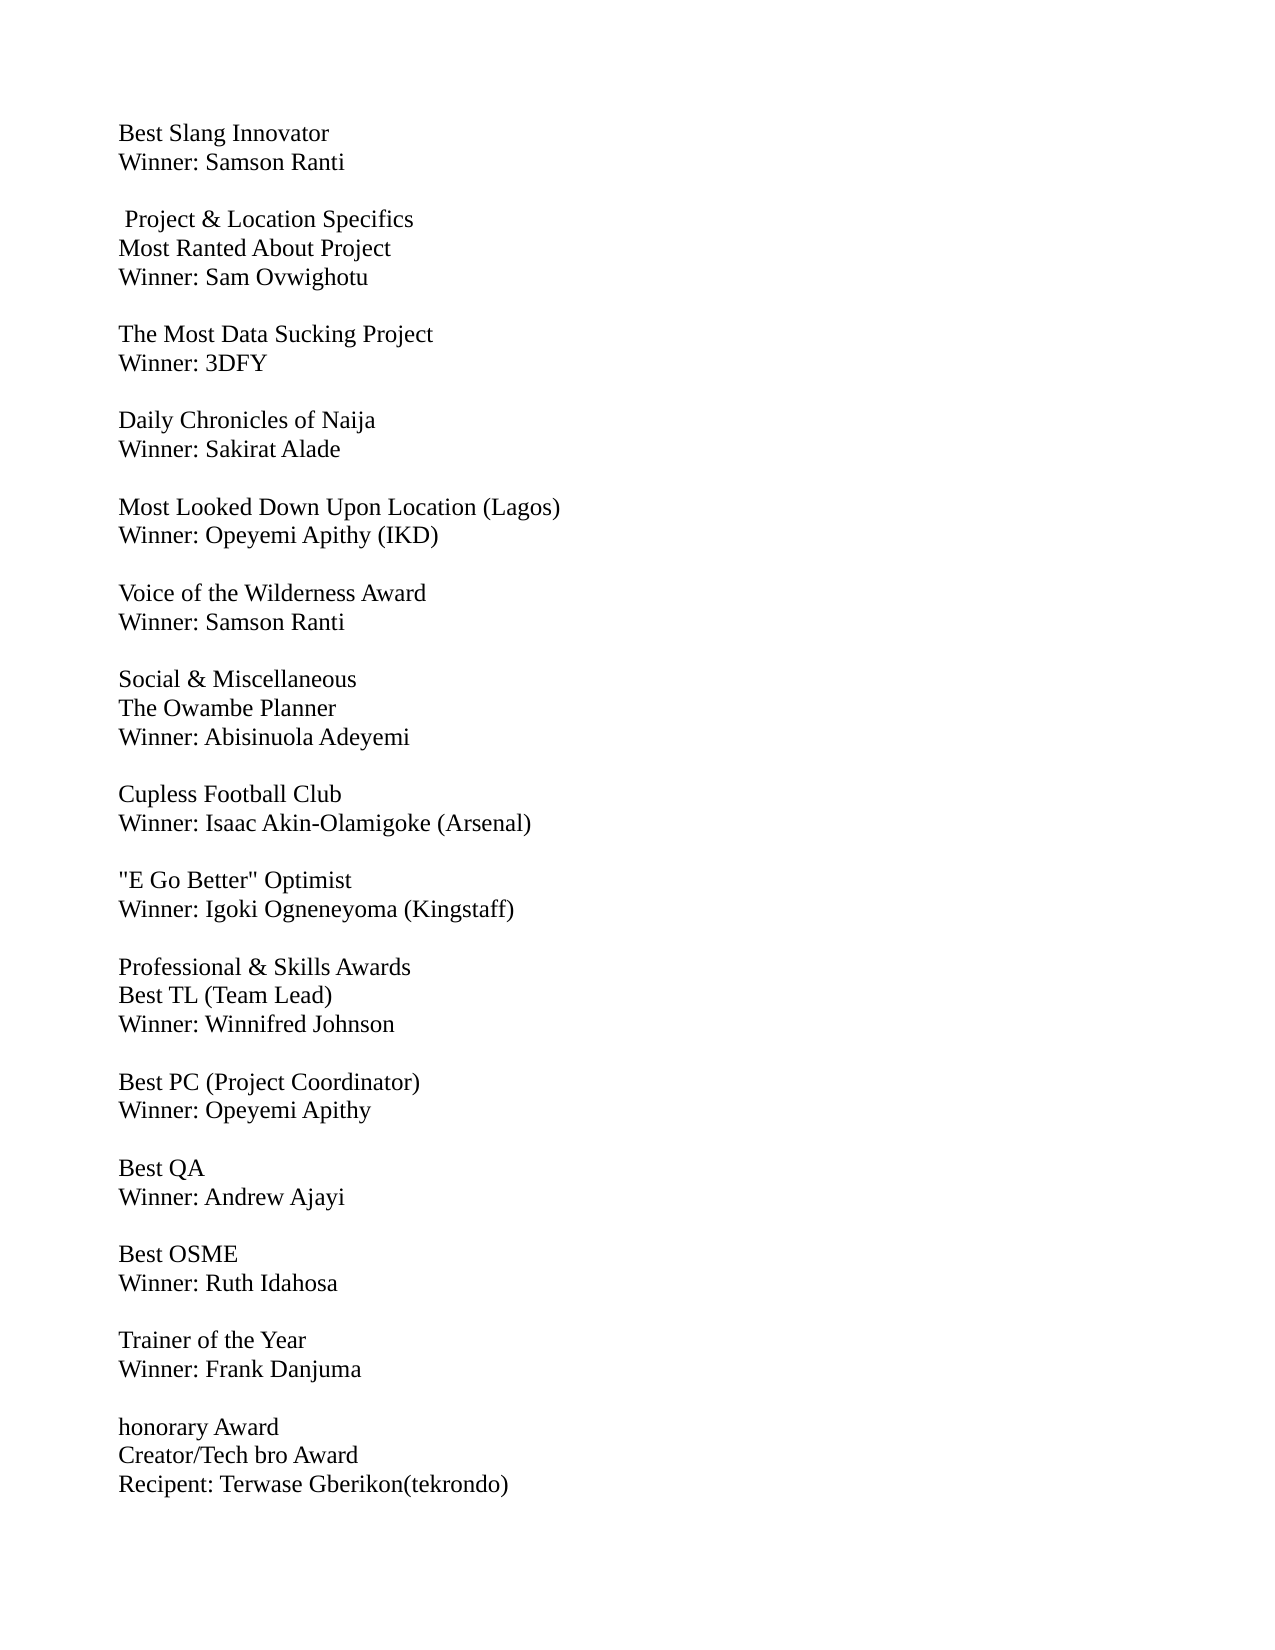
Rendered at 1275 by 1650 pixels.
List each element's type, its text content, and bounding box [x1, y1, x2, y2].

text Winner: Igoki Ogneneyoma (Kingstaff) [118, 894, 1157, 923]
text Professional & Skills Awards [118, 952, 1157, 981]
text Winner: Samson Ranti [118, 147, 1157, 176]
text Winner: Andrew Ajayi [118, 1182, 1157, 1211]
text Best QA [118, 1153, 1157, 1182]
text Best OSME [118, 1239, 1157, 1268]
text Social & Miscellaneous [118, 664, 1157, 693]
text Project & Location Specifics [118, 204, 1157, 233]
text Recipent: Terwase Gberikon(tekrondo) [118, 1469, 1157, 1498]
text The Owambe Planner [118, 693, 1157, 722]
text Winner: Sam Ovwighotu [118, 262, 1157, 291]
text Winner: Opeyemi Apithy [118, 1096, 1157, 1124]
text Voice of the Wilderness Award [118, 578, 1157, 607]
text Daily Chronicles of Naija [118, 406, 1157, 434]
text Most Looked Down Upon Location (Lagos) [118, 492, 1157, 521]
text Most Ranted About Project [118, 233, 1157, 262]
text Cupless Football Club [118, 779, 1157, 808]
text Winner: Abisinuola Adeyemi [118, 722, 1157, 751]
text Winner: 3DFY [118, 348, 1157, 377]
text Trainer of the Year [118, 1326, 1157, 1354]
text Creator/Tech bro Award [118, 1441, 1157, 1469]
text Winner: Opeyemi Apithy (IKD) [118, 521, 1157, 549]
text Winner: Ruth Idahosa [118, 1268, 1157, 1297]
text The Most Data Sucking Project [118, 319, 1157, 348]
text Best Slang Innovator [118, 118, 1157, 147]
text Best PC (Project Coordinator) [118, 1067, 1157, 1096]
text honorary Award [118, 1412, 1157, 1441]
text Best TL (Team Lead) [118, 981, 1157, 1009]
text Winner: Sakirat Alade [118, 434, 1157, 463]
text "E Go Better" Optimist [118, 866, 1157, 894]
text Winner: Samson Ranti [118, 607, 1157, 636]
text Winner: Isaac Akin-Olamigoke (Arsenal) [118, 808, 1157, 837]
text Winner: Winnifred Johnson [118, 1009, 1157, 1038]
text Winner: Frank Danjuma [118, 1354, 1157, 1383]
